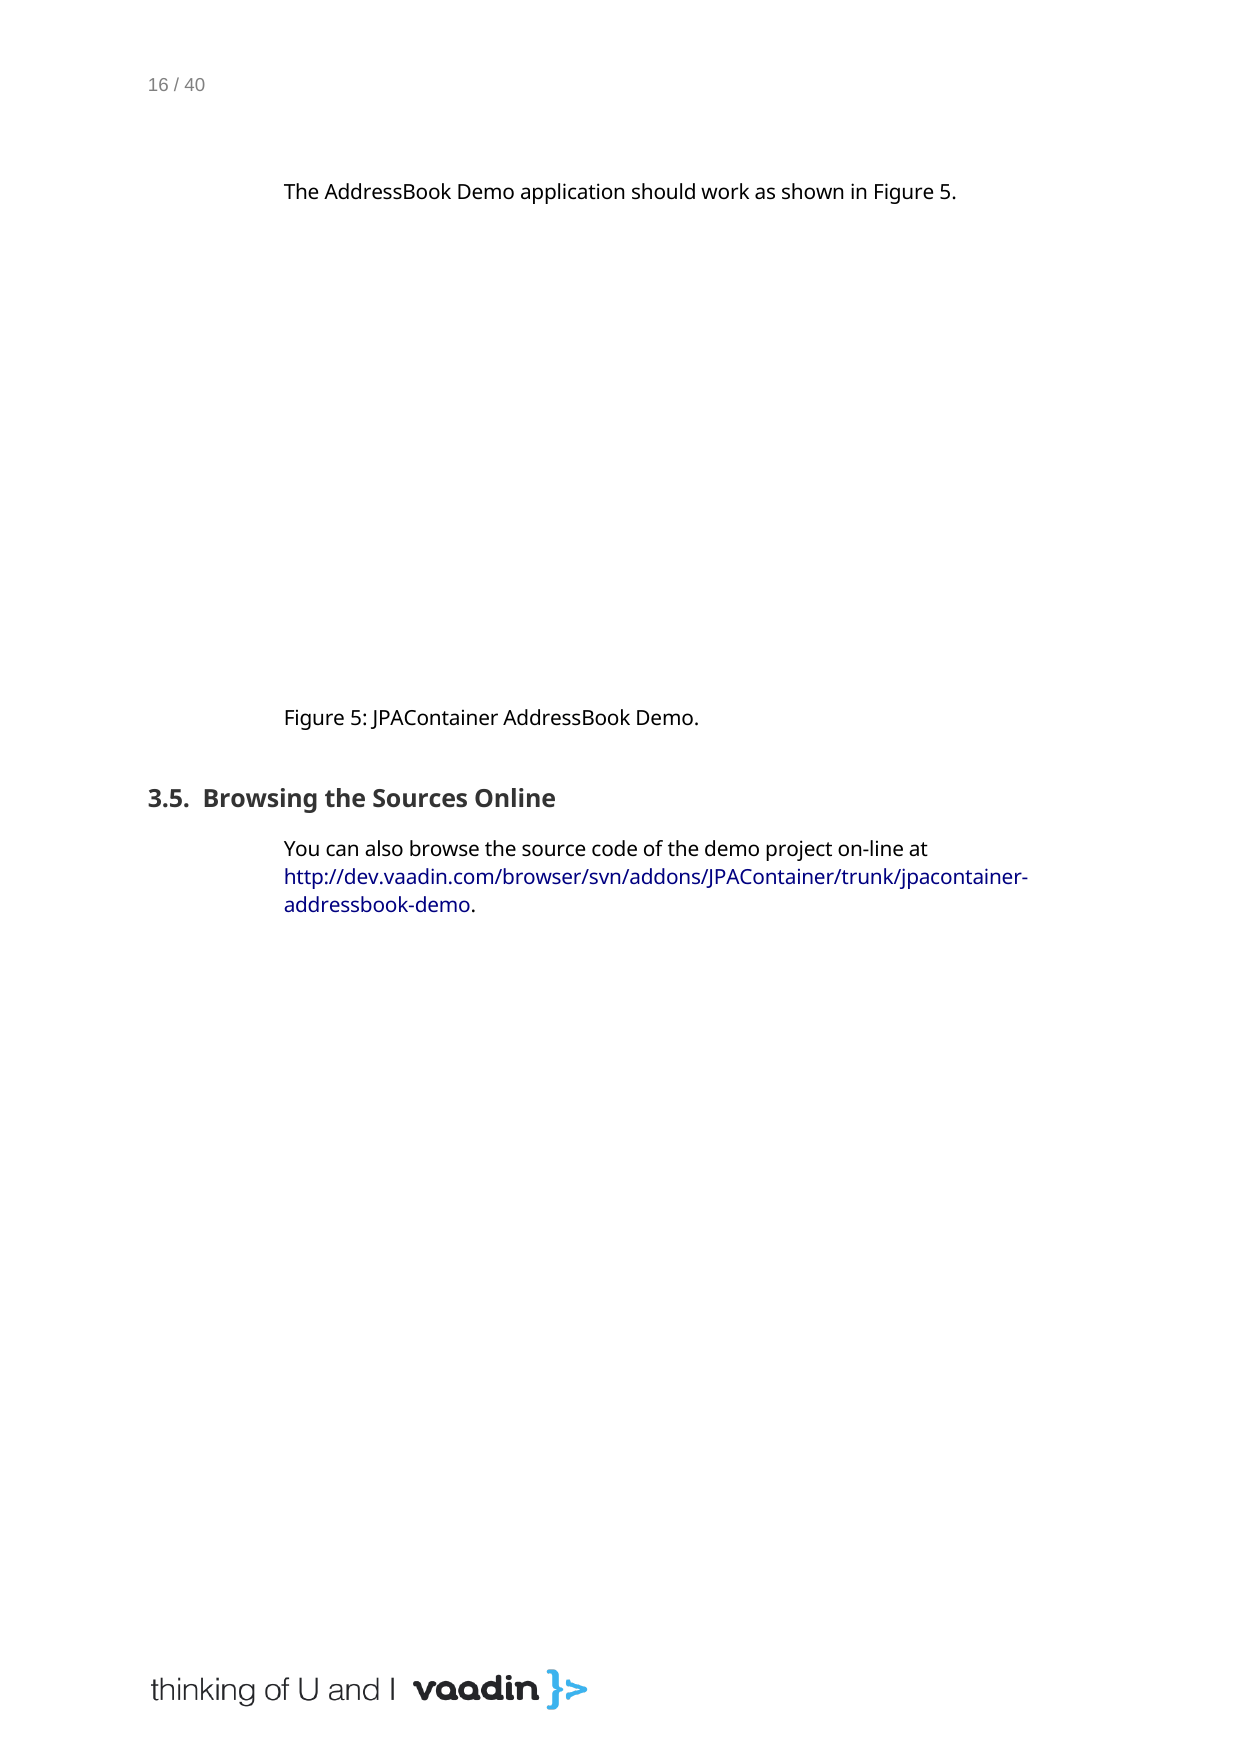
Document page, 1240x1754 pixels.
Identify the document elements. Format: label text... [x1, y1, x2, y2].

subtitle Browsing the Sources Online [148, 781, 1033, 815]
text Figure 5: JPAContainer AddressBook Demo. [283, 703, 1033, 732]
text You can also browse the source code of the demo project on-line at http://dev.vaadin.com/browser/svn/addons/JPAContainer/trunk/jpacontainer-addressbook-demo. [283, 834, 1033, 919]
picture [150, 1665, 590, 1712]
text The AddressBook Demo application should work as shown in Figure 5. [283, 177, 1033, 206]
